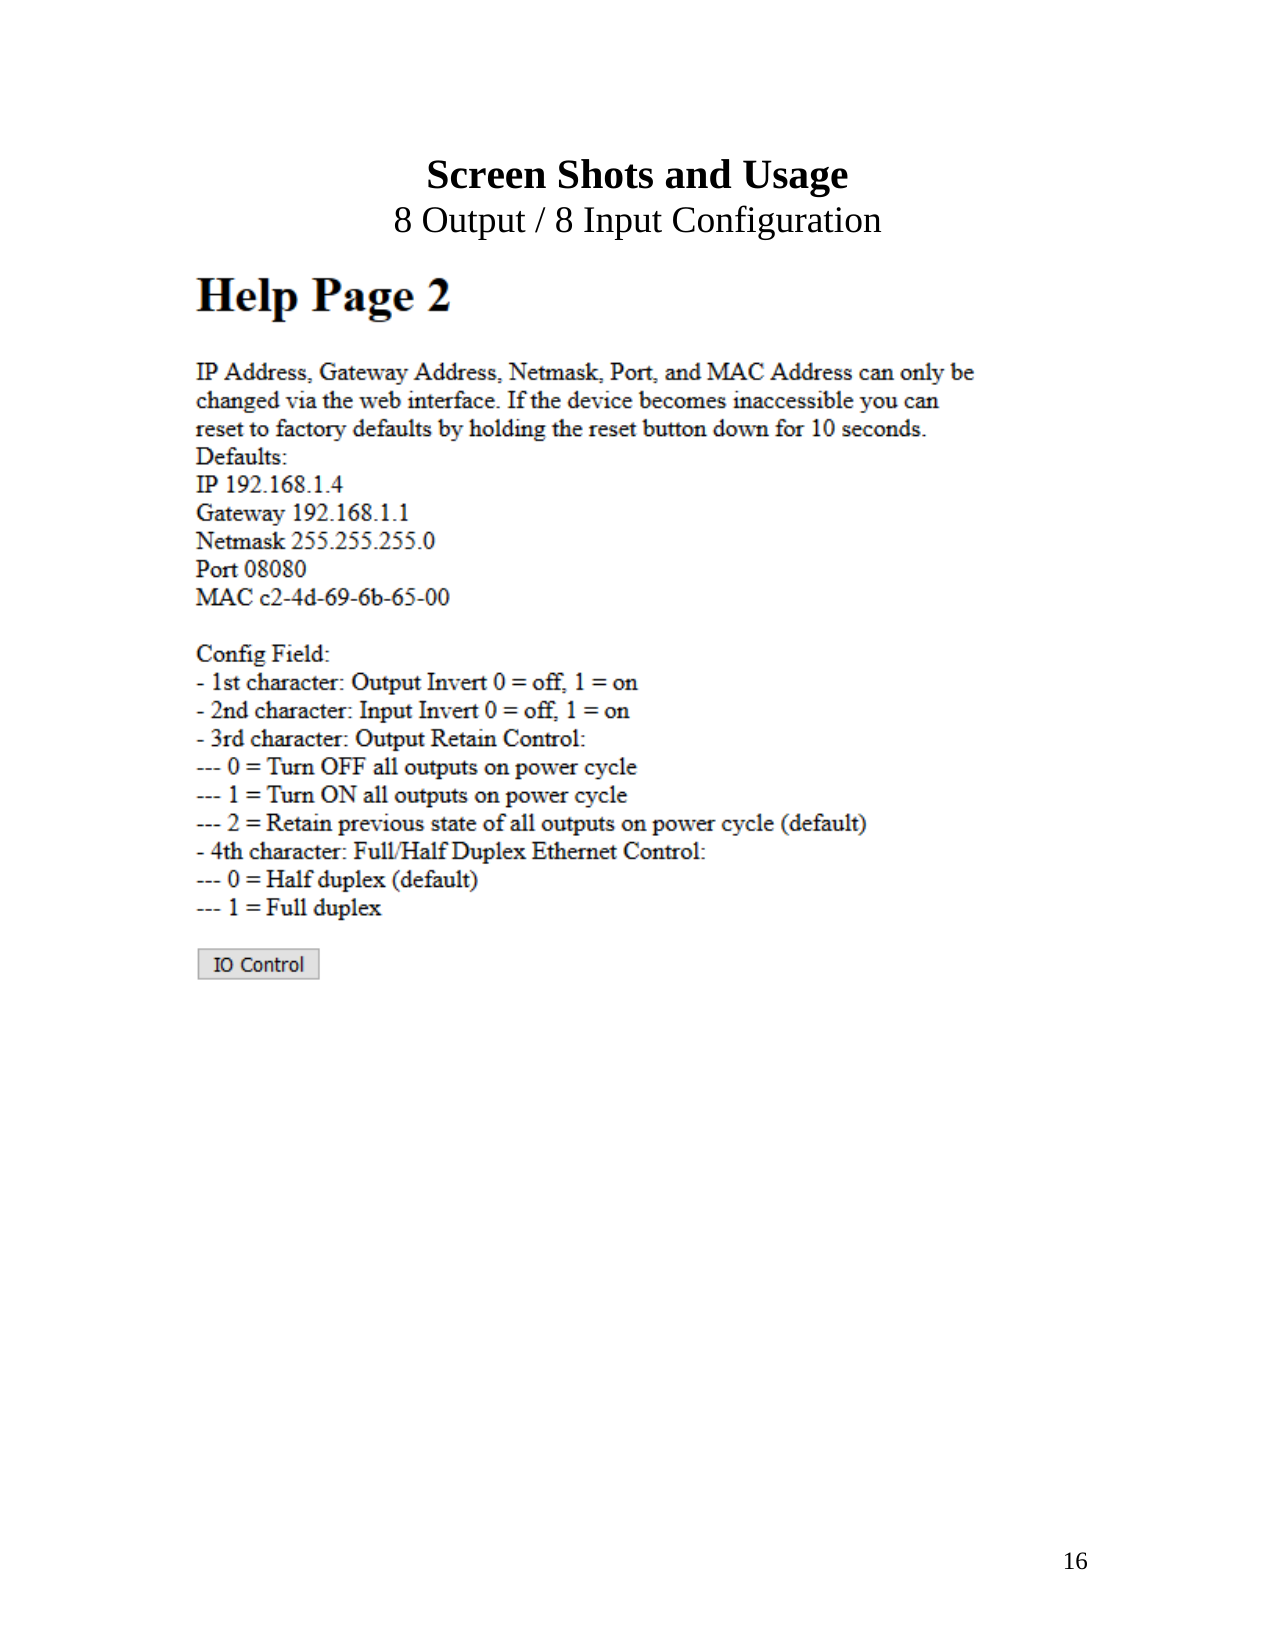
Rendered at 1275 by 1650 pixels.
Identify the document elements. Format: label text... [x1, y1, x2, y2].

text 8 Output / 8 Input Configuration [187, 198, 1087, 241]
text Screen Shots and Usage [187, 150, 1087, 198]
picture [187, 269, 996, 994]
